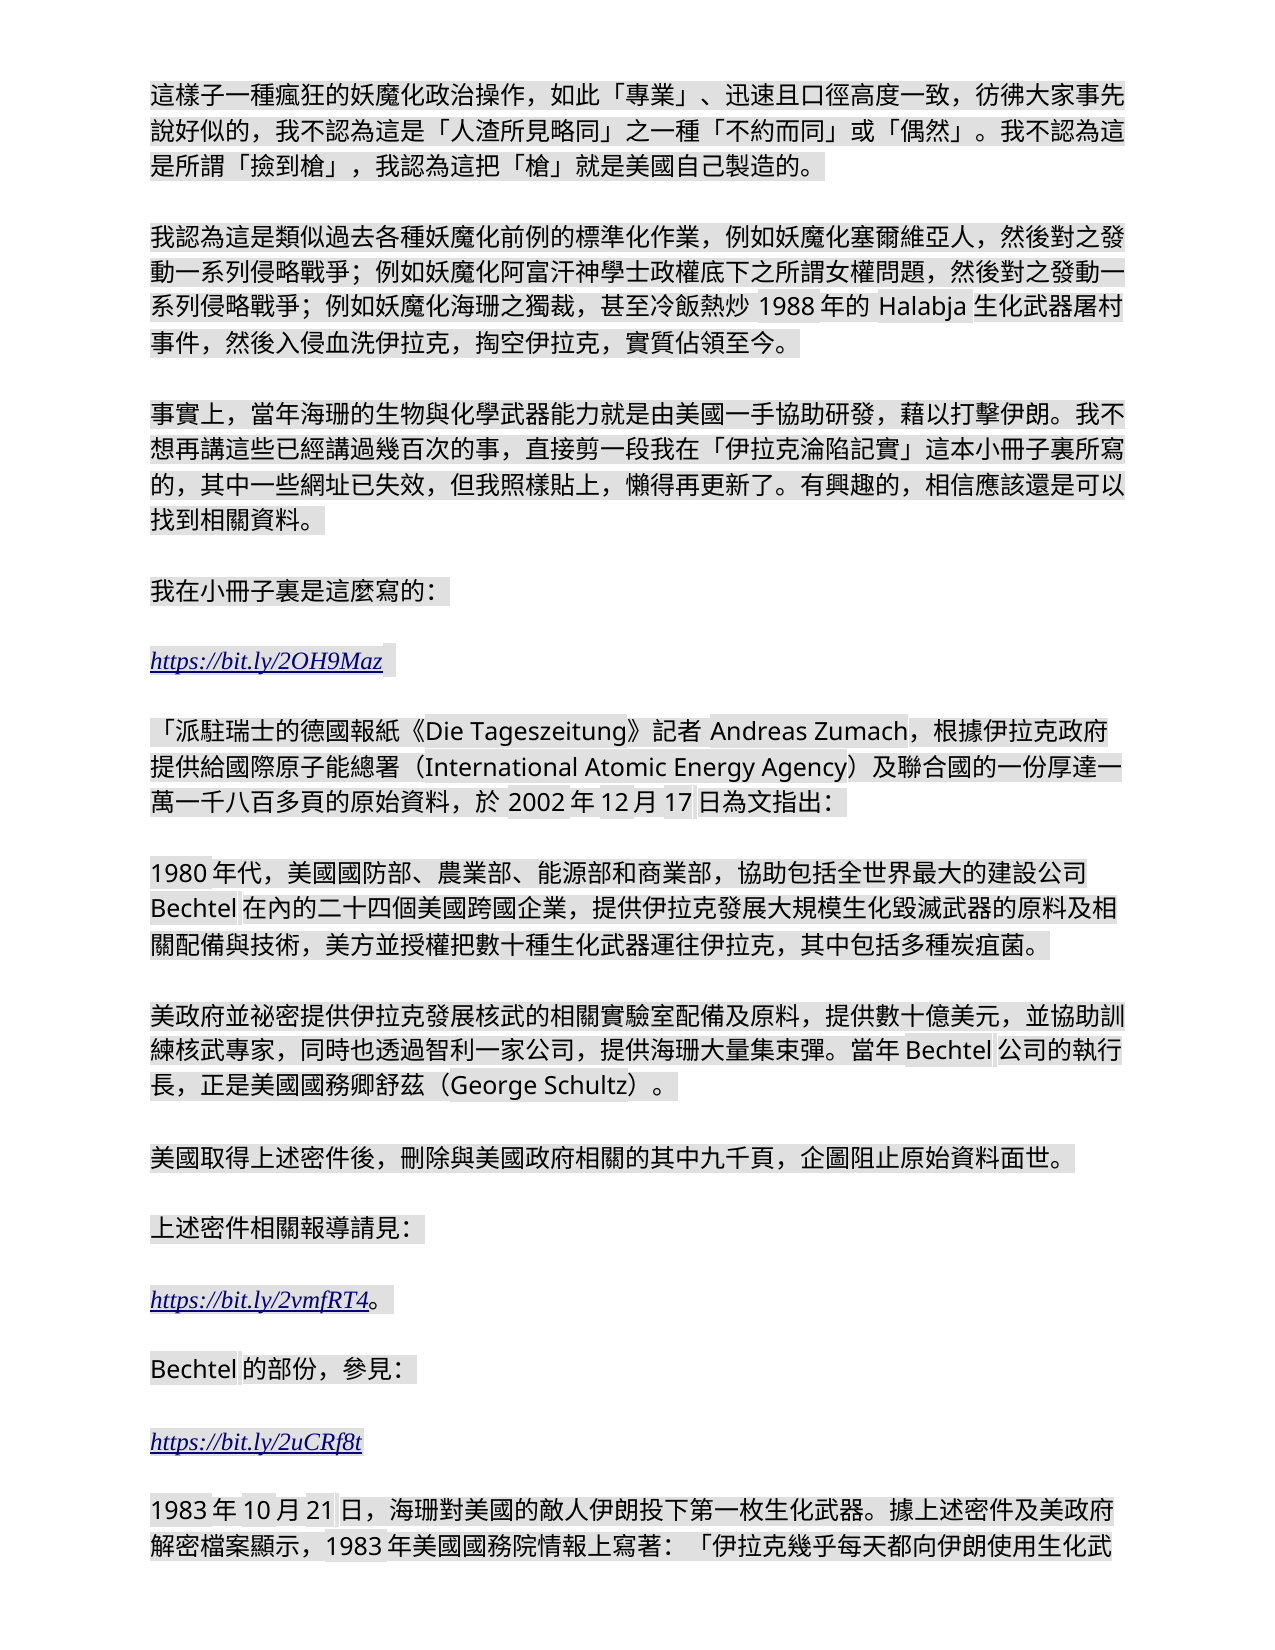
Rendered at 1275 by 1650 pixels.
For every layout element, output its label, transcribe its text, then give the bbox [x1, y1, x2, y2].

text 這樣子一種瘋狂的妖魔化政治操作，如此「專業」、迅速且口徑高度一致，彷彿大家事先說好似的，我不認為這是「人渣所見略同」之一種「不約而同」或「偶然」。我不認為這是所謂「撿到槍」，我認為這把「槍」就是美國自己製造的。 我認為這是類似過去各種妖魔化前例的標準化作業，例如妖魔化塞爾維亞人，然後對之發動一系列侵略戰爭；例如妖魔化阿富汗神學士政權底下之所謂女權問題，然後對之發動一系列侵略戰爭；例如妖魔化海珊之獨裁，甚至冷飯熱炒 1988年的 Halabja 生化武器屠村事件，然後入侵血洗伊拉克，掏空伊拉克，實質佔領至今。 事實上，當年海珊的生物與化學武器能力就是由美國一手協助研發，藉以打擊伊朗。我不想再講這些已經講過幾百次的事，直接剪一段我在「伊拉克淪陷記實」這本小冊子裏所寫的，其中一些網址已失效，但我照樣貼上，懶得再更新了。有興趣的，相信應該還是可以找到相關資料。 我在小冊子裏是這麼寫的： https://bit.ly/2OH9Maz 「派駐瑞士的德國報紙《Die Tageszeitung》記者 Andreas Zumach，根據伊拉克政府提供給國際原子能總署（International Atomic Energy Agency）及聯合國的一份厚達一萬一千八百多頁的原始資料，於 2002年12月17日為文指出： 1980年代，美國國防部、農業部、能源部和商業部，協助包括全世界最大的建設公司Bechtel在內的二十四個美國跨國企業，提供伊拉克發展大規模生化毀滅武器的原料及相關配備與技術，美方並授權把數十種生化武器運往伊拉克，其中包括多種炭疽菌。 美政府並祕密提供伊拉克發展核武的相關實驗室配備及原料，提供數十億美元，並協助訓練核武專家，同時也透過智利一家公司，提供海珊大量集束彈。當年Bechtel公司的執行長，正是美國國務卿舒茲（George Schultz）。 美國取得上述密件後，刪除與美國政府相關的其中九千頁，企圖阻止原始資料面世。 上述密件相關報導請見： https://bit.ly/2vmfRT4。 Bechtel的部份，參見： https://bit.ly/2uCRf8t 1983年10月21日，海珊對美國的敵人伊朗投下第一枚生化武器。據上述密件及美政府解密檔案顯示，1983年美國國務院情報上寫著：「伊拉克幾乎每天都向伊朗使用生化武 [150, 75, 1125, 1562]
